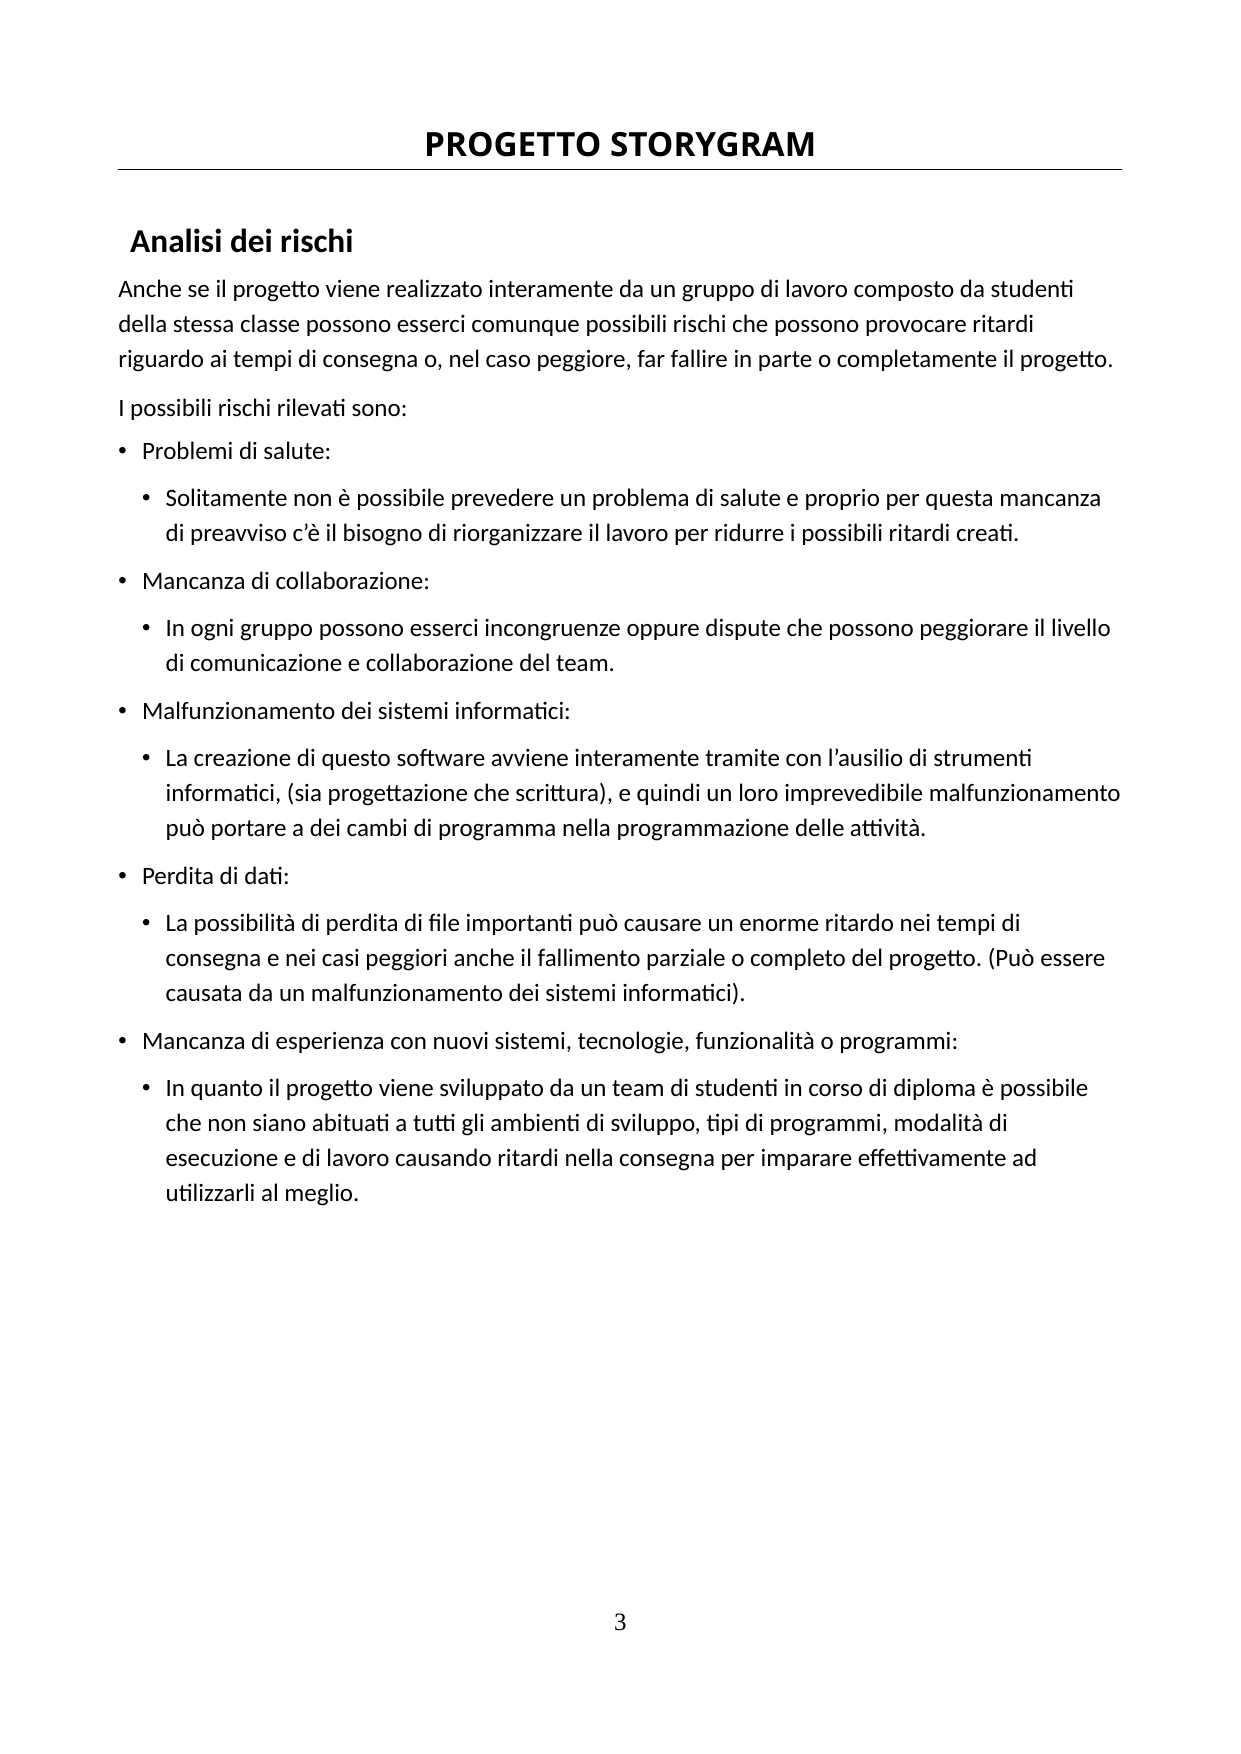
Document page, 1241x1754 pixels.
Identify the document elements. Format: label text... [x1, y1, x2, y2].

list Mancanza di esperienza con nuovi sistemi, tecnologie, funzionalità o programmi: [118, 1025, 1122, 1055]
list In quanto il progetto viene sviluppato da un team di studenti in corso di diploma è possibile che non siano abituati a tutti gli ambienti di sviluppo, tipi di programmi, modalità di esecuzione e di lavoro causando ritardi nella consegna per imparare effettivamente ad utilizzarli al meglio. [142, 1072, 1122, 1208]
list Mancanza di collaborazione: [118, 565, 1122, 595]
list La possibilità di perdita di file importanti può causare un enorme ritardo nei tempi di consegna e nei casi peggiori anche il fallimento parziale o completo del progetto. (Può essere causata da un malfunzionamento dei sistemi informatici). [142, 907, 1122, 1008]
subtitle I possibili rischi rilevati sono: [118, 393, 1104, 423]
text Anche se il progetto viene realizzato interamente da un gruppo di lavoro composto da studenti della stessa classe possono esserci comunque possibili rischi che possono provocare ritardi riguardo ai tempi di consegna o, nel caso peggiore, far fallire in parte o completamente il progetto. [118, 273, 1122, 373]
subtitle Analisi dei rischi [130, 220, 1122, 261]
list Problemi di salute: [118, 435, 1122, 465]
list Malfunzionamento dei sistemi informatici: [118, 695, 1122, 725]
list Solitamente non è possibile prevedere un problema di salute e proprio per questa mancanza di preavviso c’è il bisogno di riorganizzare il lavoro per ridurre i possibili ritardi creati. [142, 482, 1122, 548]
list In ogni gruppo possono esserci incongruenze oppure dispute che possono peggiorare il livello di comunicazione e collaborazione del team. [142, 612, 1122, 678]
list La creazione di questo software avviene interamente tramite con l’ausilio di strumenti informatici, (sia progettazione che scrittura), e quindi un loro imprevedibile malfunzionamento può portare a dei cambi di programma nella programmazione delle attività. [142, 742, 1122, 843]
list Perdita di dati: [118, 860, 1122, 890]
